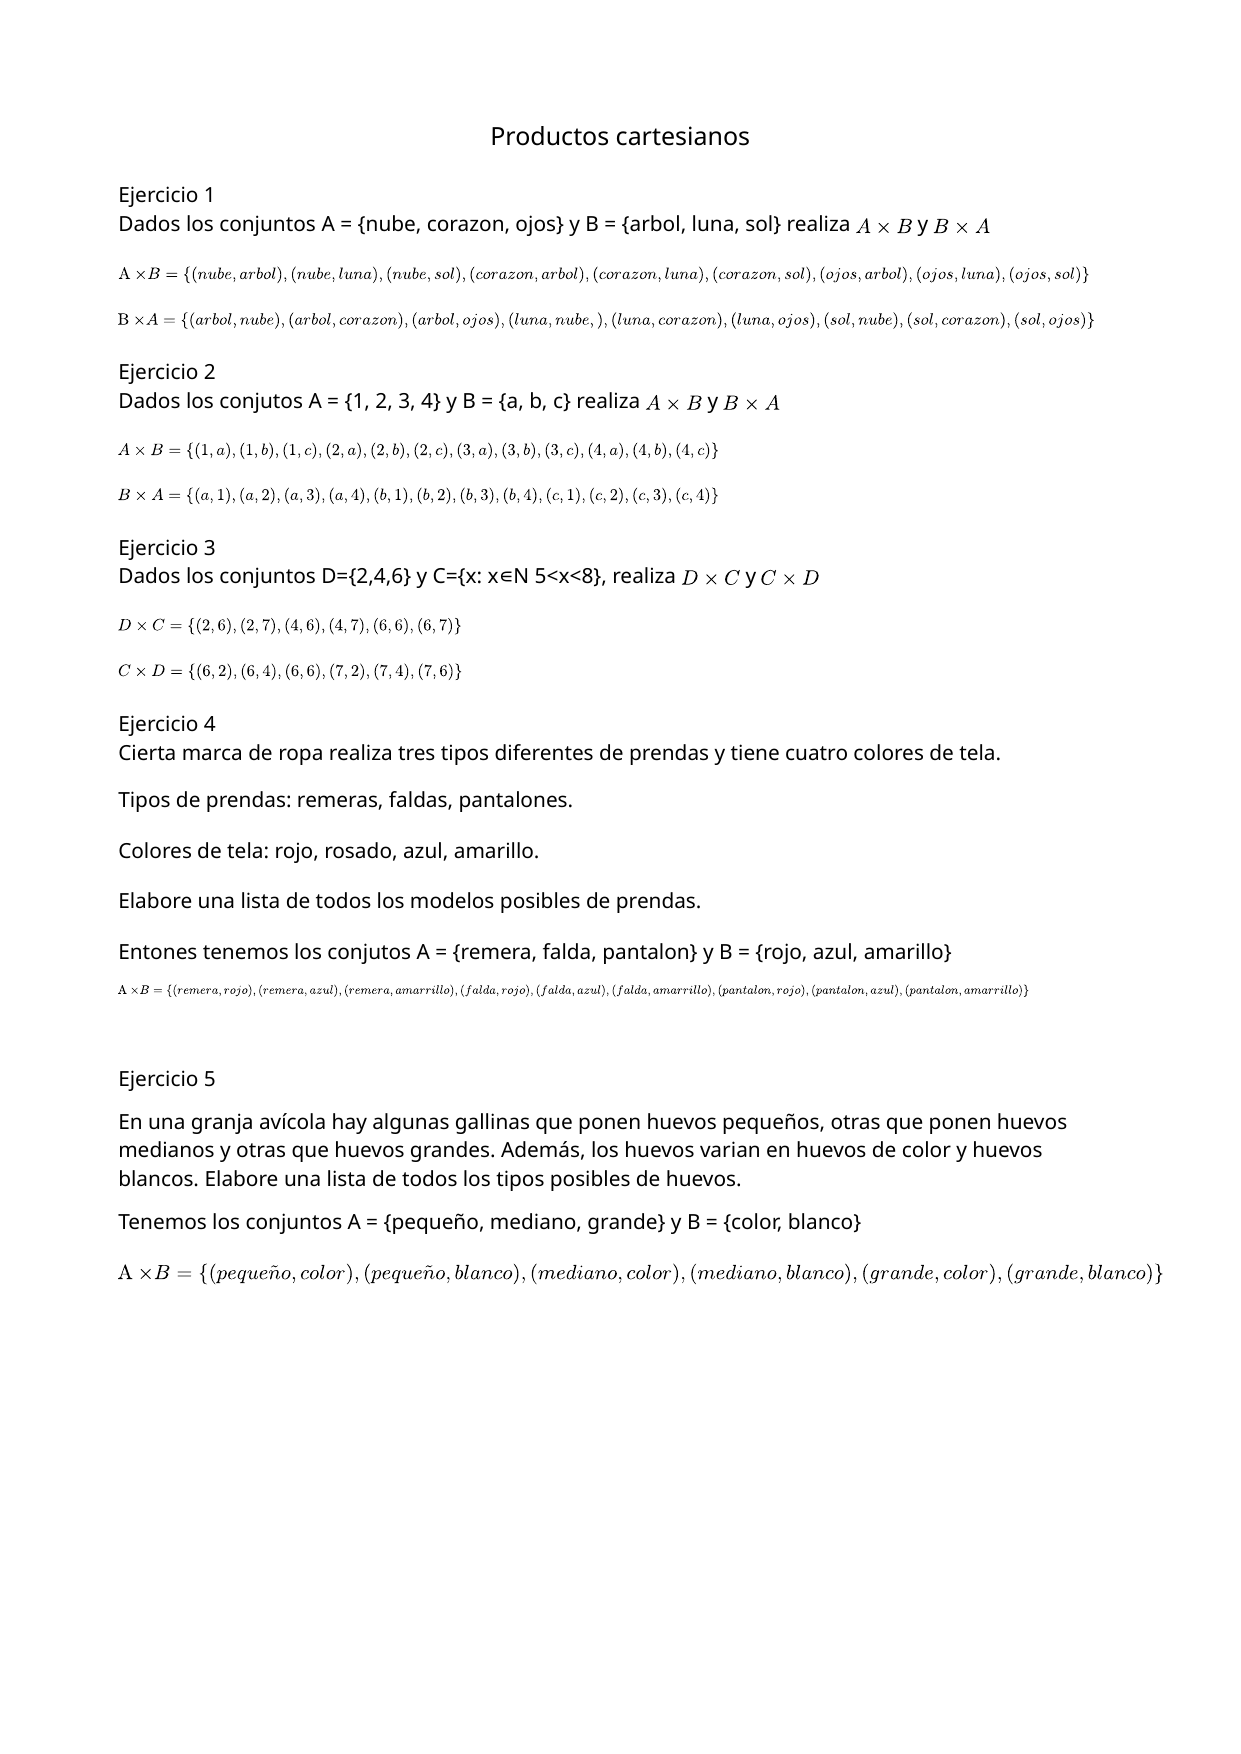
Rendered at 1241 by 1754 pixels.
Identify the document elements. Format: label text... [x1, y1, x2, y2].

text Ejercicio 3 [118, 533, 1122, 561]
text Ejercicio 1 [118, 181, 1122, 209]
text Cierta marca de ropa realiza tres tipos diferentes de prendas y tiene cuatro colores de tela. [118, 738, 1122, 766]
text Ejercicio 2 [118, 357, 1122, 386]
text Ejercicio 5 [118, 1064, 1122, 1092]
text Colores de tela: rojo, rosado, azul, amarillo. [118, 836, 1075, 864]
text Elabore una lista de todos los modelos posibles de prendas. [118, 887, 1075, 915]
text Dados los conjutos A = {1, 2, 3, 4} y B = {a, b, c} realiza y [118, 386, 1122, 414]
text Productos cartesianos [118, 118, 1122, 152]
text Tipos de prendas: remeras, faldas, pantalones. [118, 785, 1075, 813]
text Dados los conjuntos D={2,4,6} y C={x: x∊N 5<x<8}, realiza y [118, 561, 1122, 589]
text Entones tenemos los conjutos A = {remera, falda, pantalon} y B = {rojo, azul, amarillo} [118, 937, 1122, 966]
text Ejercicio 4 [118, 709, 1122, 738]
text Dados los conjuntos A = {nube, corazon, ojos} y B = {arbol, luna, sol} realiza y [118, 209, 1122, 237]
text En una granja avícola hay algunas gallinas que ponen huevos pequeños, otras que ponen huevos medianos y otras que huevos grandes. Además, los huevos varian en huevos de color y huevos blancos. Elabore una lista de todos los tipos posibles de huevos. [118, 1107, 1122, 1192]
text Tenemos los conjuntos A = {pequeño, mediano, grande} y B = {color, blanco} [118, 1207, 1122, 1235]
